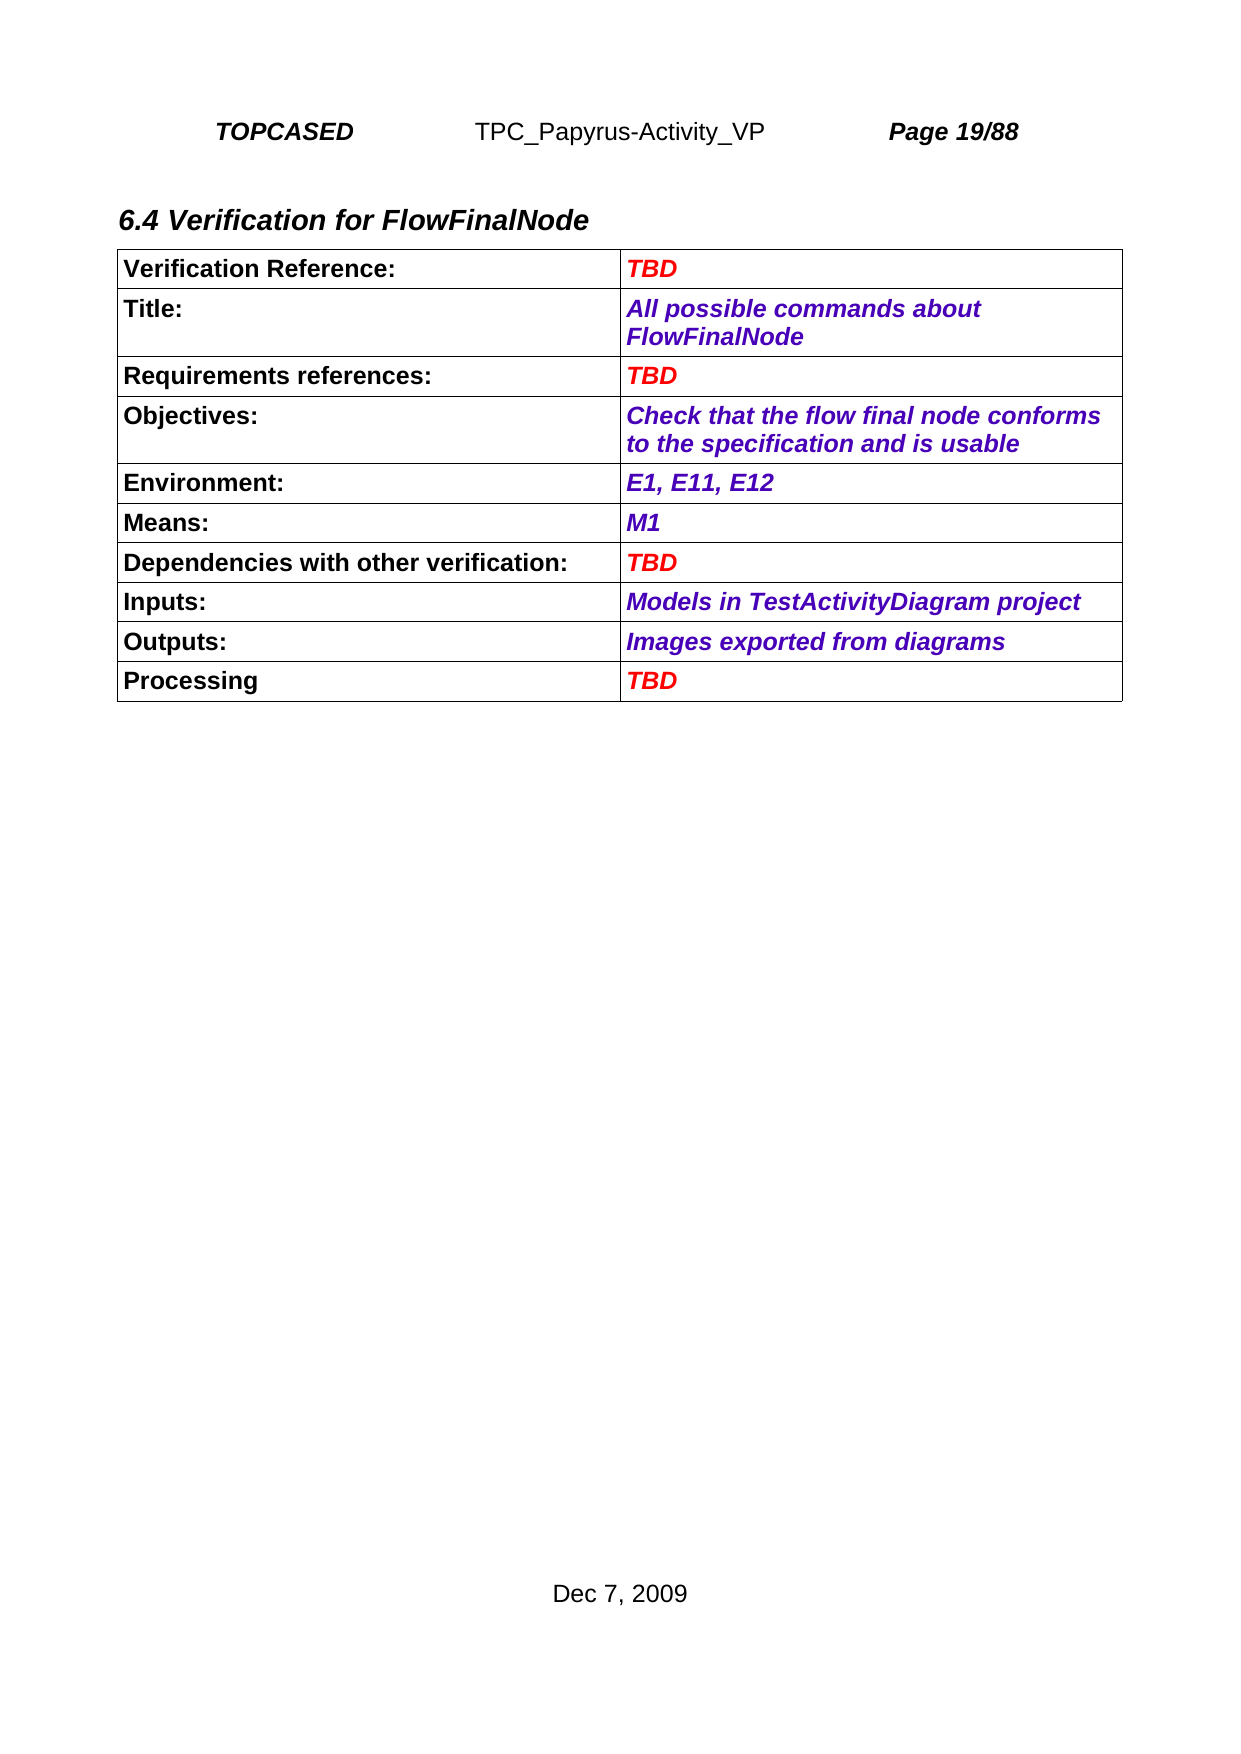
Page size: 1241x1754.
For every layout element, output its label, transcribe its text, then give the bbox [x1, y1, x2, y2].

table_header Verification Reference: [118, 250, 620, 288]
table_cell Title: [118, 289, 620, 356]
table_cell Check that the flow final node conforms to the specification and is usable [621, 397, 1122, 463]
table_cell Images exported from diagrams [621, 622, 1122, 661]
table_cell Outputs: [118, 622, 620, 661]
table_cell M1 [621, 504, 1122, 542]
table_cell Environment: [118, 464, 620, 503]
table_cell Dependencies with other verification: [118, 543, 620, 582]
table_cell TBD [621, 357, 1122, 396]
table_cell TBD [621, 662, 1122, 701]
subtitle Verification for FlowFinalNode [118, 204, 1122, 236]
table_cell TBD [621, 543, 1122, 582]
table_cell Inputs: [118, 583, 620, 621]
table_cell Models in TestActivityDiagram project [621, 583, 1122, 621]
table_cell Objectives: [118, 397, 620, 463]
table_cell E1, E11, E12 [621, 464, 1122, 503]
table_cell All possible commands about FlowFinalNode [621, 289, 1122, 356]
table_header TBD [621, 250, 1122, 288]
table_cell Processing [118, 662, 620, 701]
table_cell Means: [118, 504, 620, 542]
table_cell Requirements references: [118, 357, 620, 396]
